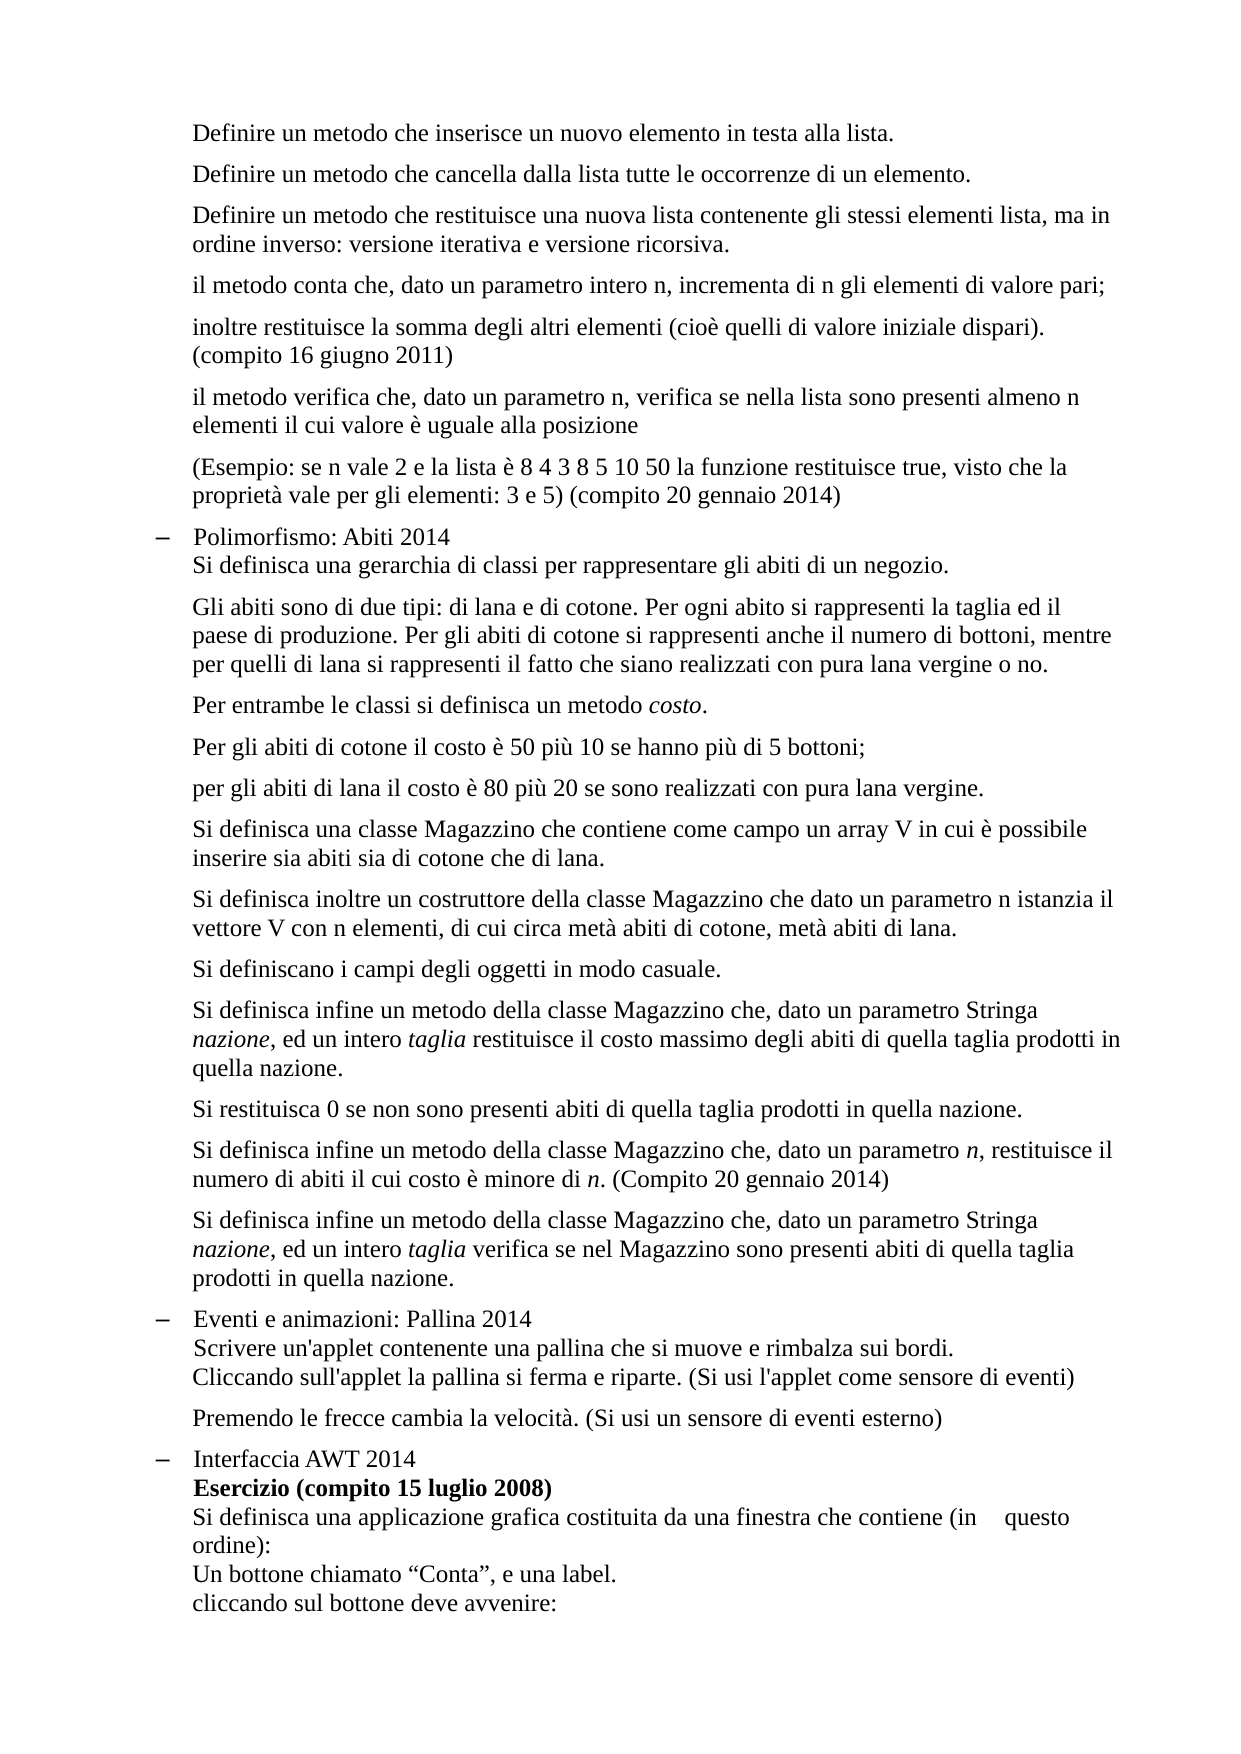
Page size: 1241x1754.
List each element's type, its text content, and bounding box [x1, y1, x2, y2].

text Per entrambe le classi si definisca un metodo costo. [118, 691, 1122, 719]
text Gli abiti sono di due tipi: di lana e di cotone. Per ogni abito si rappresenti la taglia ed il paese di produzione. Per gli abiti di cotone si rappresenti anche il numero di bottoni, mentre per quelli di lana si rappresenti il fatto che siano realizzati con pura lana vergine o no. [118, 592, 1122, 678]
list Eventi e animazioni: Pallina 2014 Scrivere un'applet contenente una pallina che si muove e rimbalza sui bordi. [156, 1304, 1122, 1362]
text per gli abiti di lana il costo è 80 più 20 se sono realizzati con pura lana vergine. [118, 773, 1122, 802]
text cliccando sul bottone deve avvenire: [118, 1588, 1122, 1617]
text Si definisca una classe Magazzino che contiene come campo un array V in cui è possibile inserire sia abiti sia di cotone che di lana. [118, 814, 1122, 872]
text il metodo verifica che, dato un parametro n, verifica se nella lista sono presenti almeno n elementi il cui valore è uguale alla posizione [118, 382, 1122, 439]
text Si definisca infine un metodo della classe Magazzino che, dato un parametro Stringa nazione, ed un intero taglia restituisce il costo massimo degli abiti di quella taglia prodotti in quella nazione. [118, 996, 1122, 1082]
text inoltre restituisce la somma degli altri elementi (cioè quelli di valore iniziale dispari). (compito 16 giugno 2011) [118, 312, 1122, 369]
text Definire un metodo che cancella dalla lista tutte le occorrenze di un elemento. [118, 159, 1122, 188]
text Premendo le frecce cambia la velocità. (Si usi un sensore di eventi esterno) [118, 1403, 1122, 1432]
text il metodo conta che, dato un parametro intero n, incrementa di n gli elementi di valore pari; [118, 271, 1122, 299]
list Polimorfismo: Abiti 2014 [156, 522, 1122, 551]
text Si definiscano i campi degli oggetti in modo casuale. [118, 954, 1122, 983]
text Definire un metodo che inserisce un nuovo elemento in testa alla lista. [118, 118, 1122, 147]
text Definire un metodo che restituisce una nuova lista contenente gli stessi elementi lista, ma in ordine inverso: versione iterativa e versione ricorsiva. [118, 201, 1122, 258]
text Si definisca una gerarchia di classi per rappresentare gli abiti di un negozio. [118, 551, 1122, 579]
text Si definisca inoltre un costruttore della classe Magazzino che dato un parametro n istanzia il vettore V con n elementi, di cui circa metà abiti di cotone, metà abiti di lana. [118, 884, 1122, 942]
list Interfaccia AWT 2014 Esercizio (compito 15 luglio 2008) [156, 1444, 1122, 1502]
text Si definisca infine un metodo della classe Magazzino che, dato un parametro Stringa nazione, ed un intero taglia verifica se nel Magazzino sono presenti abiti di quella taglia prodotti in quella nazione. [118, 1206, 1122, 1292]
text Un bottone chiamato “Conta”, e una label. [118, 1559, 1122, 1588]
text (Esempio: se n vale 2 e la lista è 8 4 3 8 5 10 50 la funzione restituisce true, visto che la proprietà vale per gli elementi: 3 e 5) (compito 20 gennaio 2014) [118, 452, 1122, 509]
text Per gli abiti di cotone il costo è 50 più 10 se hanno più di 5 bottoni; [118, 732, 1122, 761]
text Si restituisca 0 se non sono presenti abiti di quella taglia prodotti in quella nazione. [118, 1094, 1122, 1123]
text Si definisca infine un metodo della classe Magazzino che, dato un parametro n, restituisce il numero di abiti il cui costo è minore di n. (Compito 20 gennaio 2014) [118, 1136, 1122, 1193]
text Si definisca una applicazione grafica costituita da una finestra che contiene (in questo ordine): [118, 1502, 1122, 1559]
text Cliccando sull'applet la pallina si ferma e riparte. (Si usi l'applet come sensore di eventi) [118, 1362, 1122, 1391]
